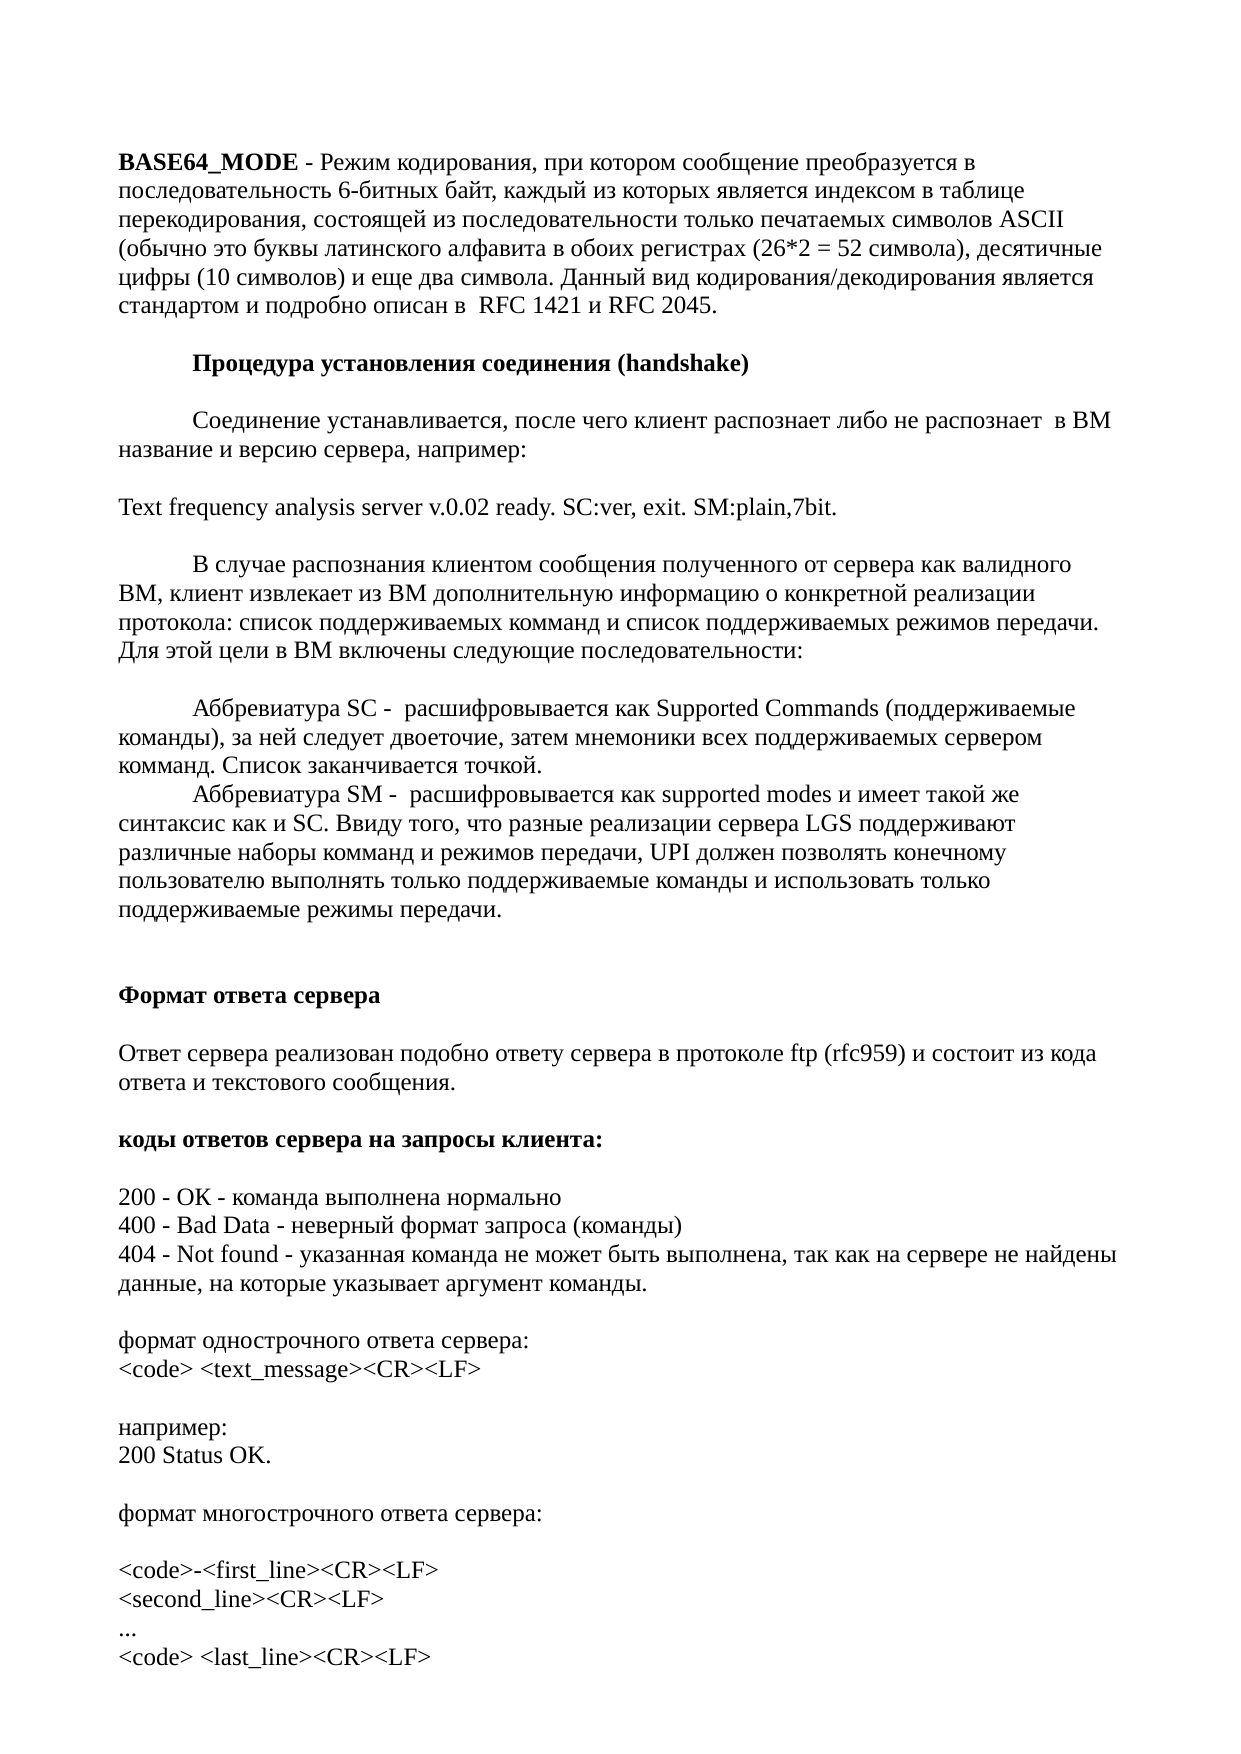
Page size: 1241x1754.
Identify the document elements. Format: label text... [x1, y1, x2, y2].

text 404 - Not found - указанная команда не может быть выполнена, так как на сервере не найдены данные, на которые указывает аргумент команды. [118, 1239, 1122, 1297]
text BASE64_MODE - Режим кодирования, при котором сообщение преобразуется в последовательность 6-битных байт, каждый из которых является индексом в таблице перекодирования, состоящей из последовательности только печатаемых символов ASCII (обычно это буквы латинского алфавита в обоих регистрах (26*2 = 52 символа), десятичные цифры (10 символов) и еще два символа. Данный вид кодирования/декодирования является стандартом и подробно описан в RFC 1421 и RFC 2045. [118, 147, 1122, 319]
text коды ответов сервера на запросы клиента: [118, 1124, 1122, 1153]
text <second_line><CR><LF> [118, 1584, 1122, 1613]
text Аббревиатура SM - расшифровывается как supported modes и имеет такой же синтаксис как и SC. Ввиду того, что разные реализации сервера LGS поддерживают различные наборы комманд и режимов передачи, UPI должен позволять конечному пользователю выполнять только поддерживаемые команды и использовать только поддерживаемые режимы передачи. [118, 779, 1122, 923]
text <code> <text_message><CR><LF> [118, 1354, 1122, 1383]
text <code> <last_line><CR><LF> [118, 1642, 1122, 1671]
text 200 Status OK. [118, 1441, 1122, 1469]
text Процедура установления соединения (handshake) [118, 348, 1122, 377]
text формат однострочного ответа сервера: [118, 1326, 1122, 1354]
text В случае распознания клиентом сообщения полученного от сервера как валидного BM, клиент извлекает из BM дополнительную информацию о конкретной реализации протокола: список поддерживаемых комманд и список поддерживаемых режимов передачи. Для этой цели в BM включены следующие последовательности: [118, 549, 1122, 664]
text Формат ответа сервера [118, 981, 1122, 1009]
text Ответ сервера реализован подобно ответу сервера в протоколе ftp (rfc959) и состоит из кода ответа и текстового сообщения. [118, 1038, 1122, 1096]
text формат многострочного ответа сервера: [118, 1498, 1122, 1527]
text ... [118, 1613, 1122, 1642]
text <code>-<first_line><CR><LF> [118, 1556, 1122, 1584]
text 200 - ОК - команда выполнена нормально [118, 1182, 1122, 1211]
text 400 - Bad Data - неверный формат запроса (команды) [118, 1211, 1122, 1239]
text Аббревиатура SC - расшифровывается как Supported Commands (поддерживаемые команды), за ней следует двоеточие, затем мнемоники всех поддерживаемых сервером комманд. Список заканчивается точкой. [118, 693, 1122, 779]
text например: [118, 1412, 1122, 1441]
text Text frequency analysis server v.0.02 ready. SC:ver, exit. SM:plain,7bit. [118, 492, 1122, 521]
text Соединение устанавливается, после чего клиент распознает либо не распознает в BM название и версию сервера, например: [118, 406, 1122, 463]
